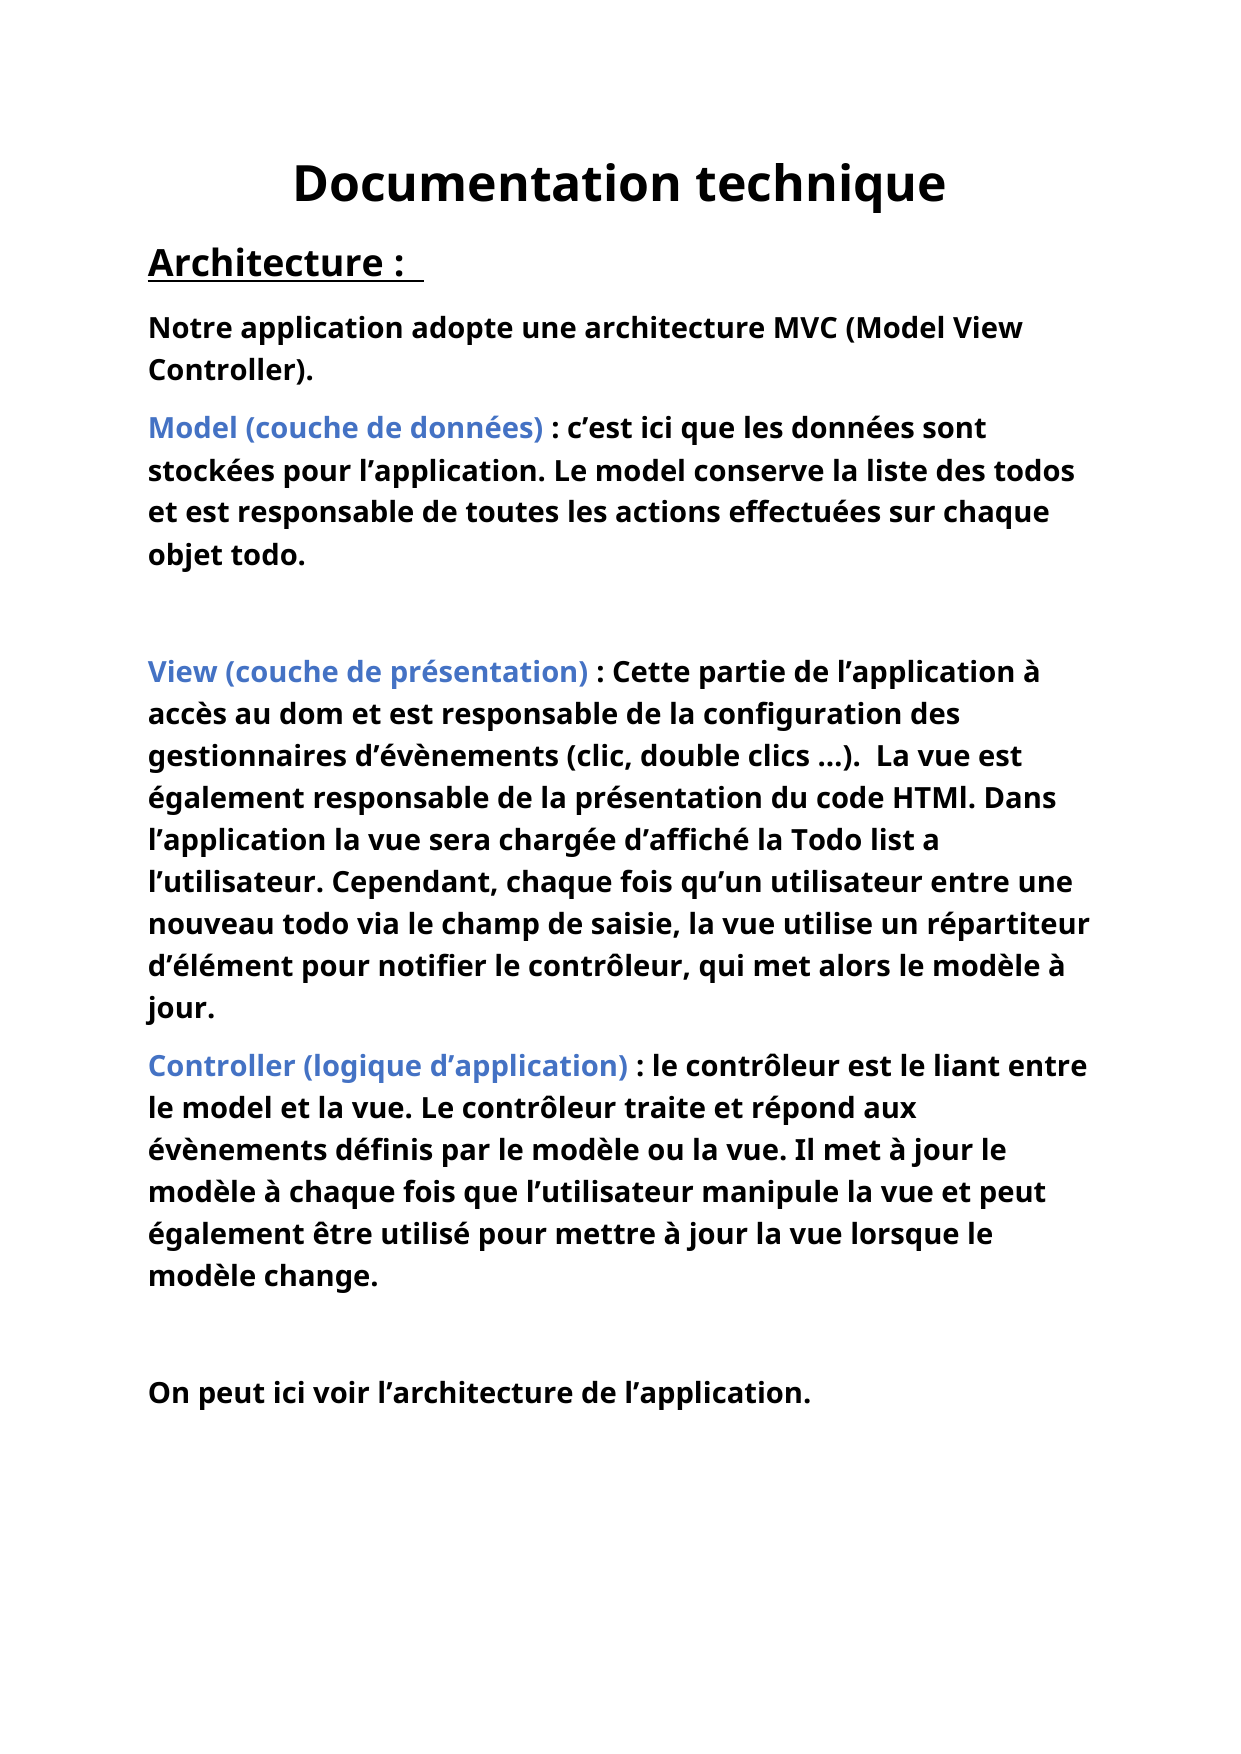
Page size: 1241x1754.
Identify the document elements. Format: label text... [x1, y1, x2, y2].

text View (couche de présentation) : Cette partie de l’application à accès au dom et est responsable de la configuration des gestionnaires d’évènements (clic, double clics …). La vue est également responsable de la présentation du code HTMl. Dans l’application la vue sera chargée d’affiché la Todo list a l’utilisateur. Cependant, chaque fois qu’un utilisateur entre une nouveau todo via le champ de saisie, la vue utilise un répartiteur d’élément pour notifier le contrôleur, qui met alors le modèle à jour. [148, 651, 1093, 1027]
text Documentation technique [148, 148, 1093, 216]
text Model (couche de données) : c’est ici que les données sont stockées pour l’application. Le model conserve la liste des todos et est responsable de toutes les actions effectuées sur chaque objet todo. [148, 408, 1093, 573]
text Architecture : [148, 236, 1093, 287]
text Notre application adopte une architecture MVC (Model View Controller). [148, 307, 1093, 389]
text On peut ici voir l’architecture de l’application. [148, 1373, 1093, 1412]
text Controller (logique d’application) : le contrôleur est le liant entre le model et la vue. Le contrôleur traite et répond aux évènements définis par le modèle ou la vue. Il met à jour le modèle à chaque fois que l’utilisateur manipule la vue et peut également être utilisé pour mettre à jour la vue lorsque le modèle change. [148, 1046, 1093, 1295]
